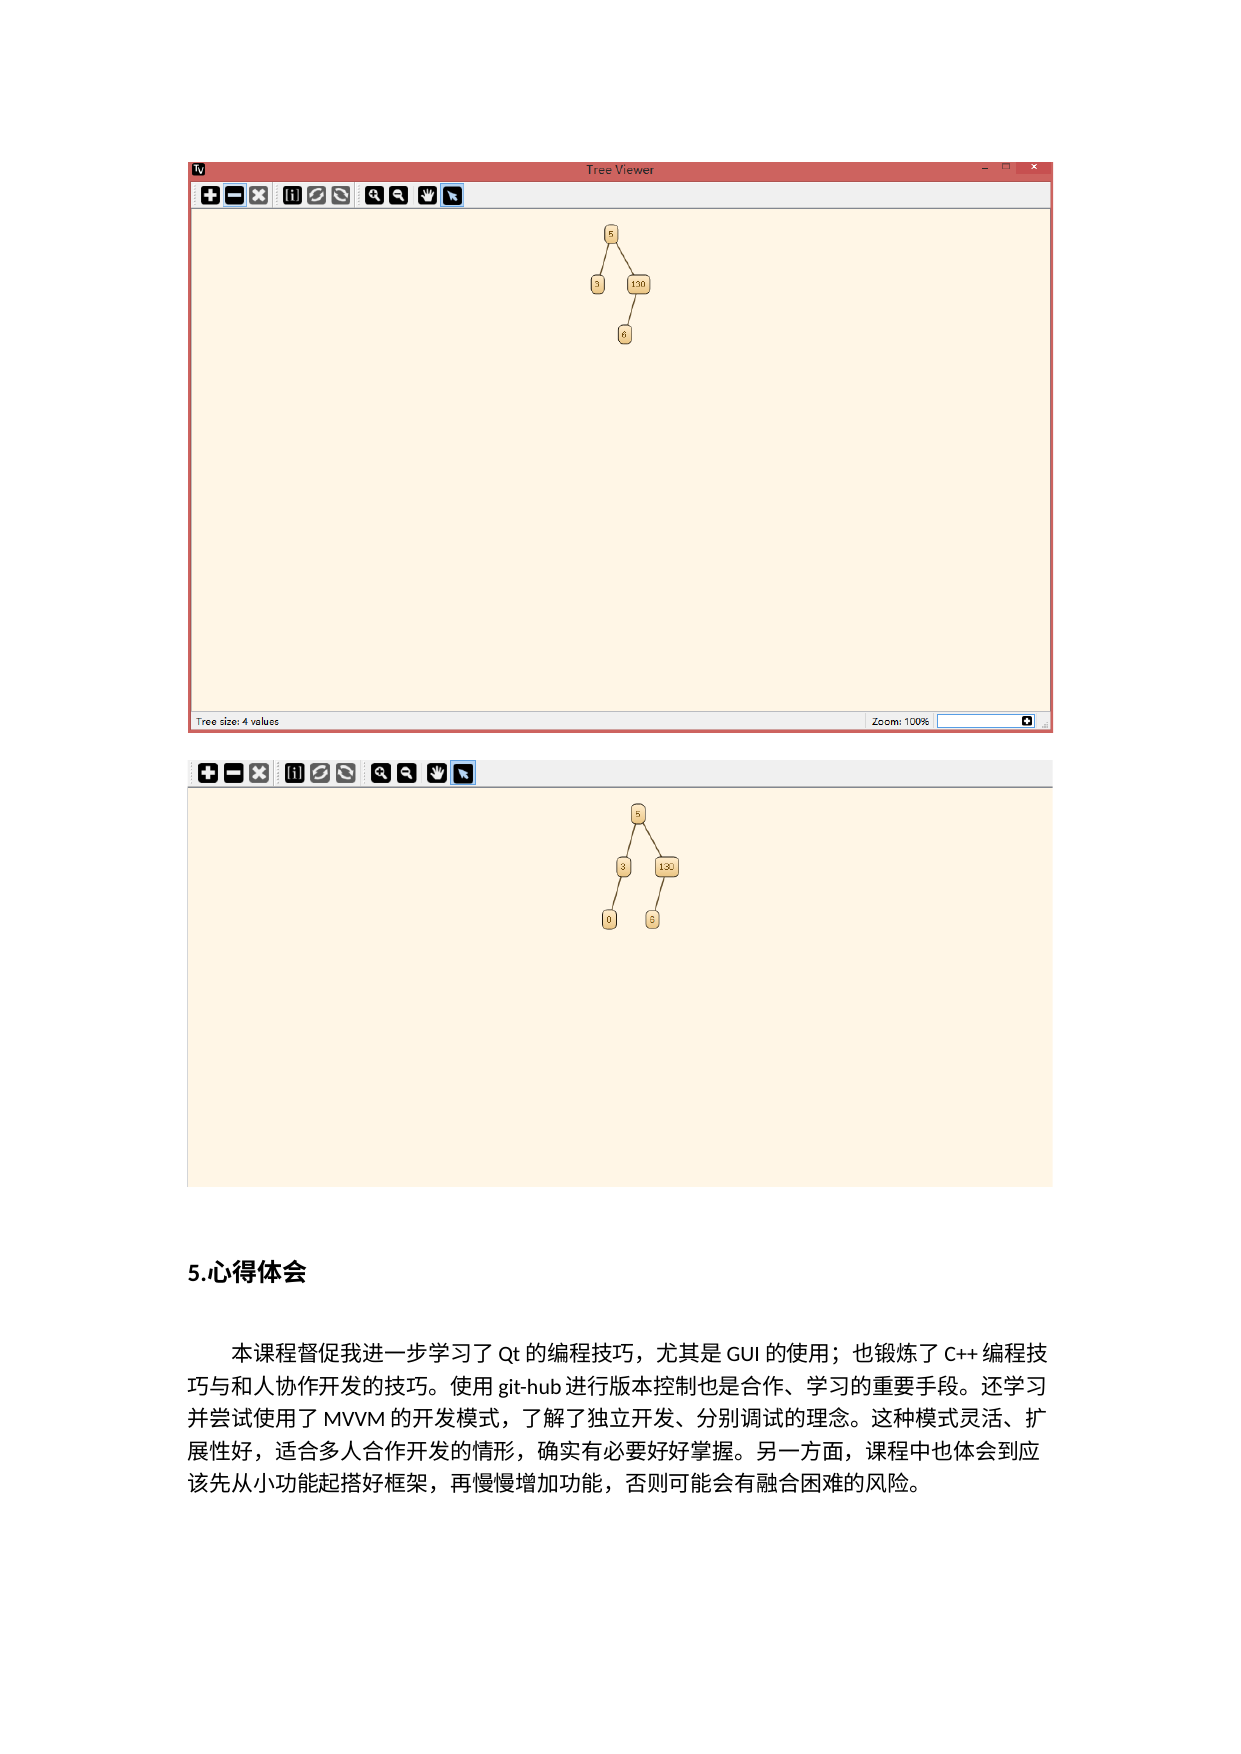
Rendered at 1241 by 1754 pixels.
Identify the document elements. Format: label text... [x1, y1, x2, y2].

list 5.心得体会 [187, 1234, 1053, 1299]
picture [187, 760, 1053, 1187]
picture [188, 162, 1054, 733]
list 本课程督促我进一步学习了Qt 的编程技巧，尤其是GUI 的使用；也锻炼了C++ 编程技巧与和人协作开发的技巧。使用git-hub进行版本控制也是合作、学习的重要手段。还学习并尝试使用了MVVM 的开发模式，了解了独立开发、分别调试的理念。这种模式灵活、扩展性好，适合多人合作开发的情形，确实有必要好好掌握。另一方面，课程中也体会到应该先从小功能起搭好框架，再慢慢增加功能，否则可能会有融合困难的风险。 [187, 1332, 1053, 1494]
